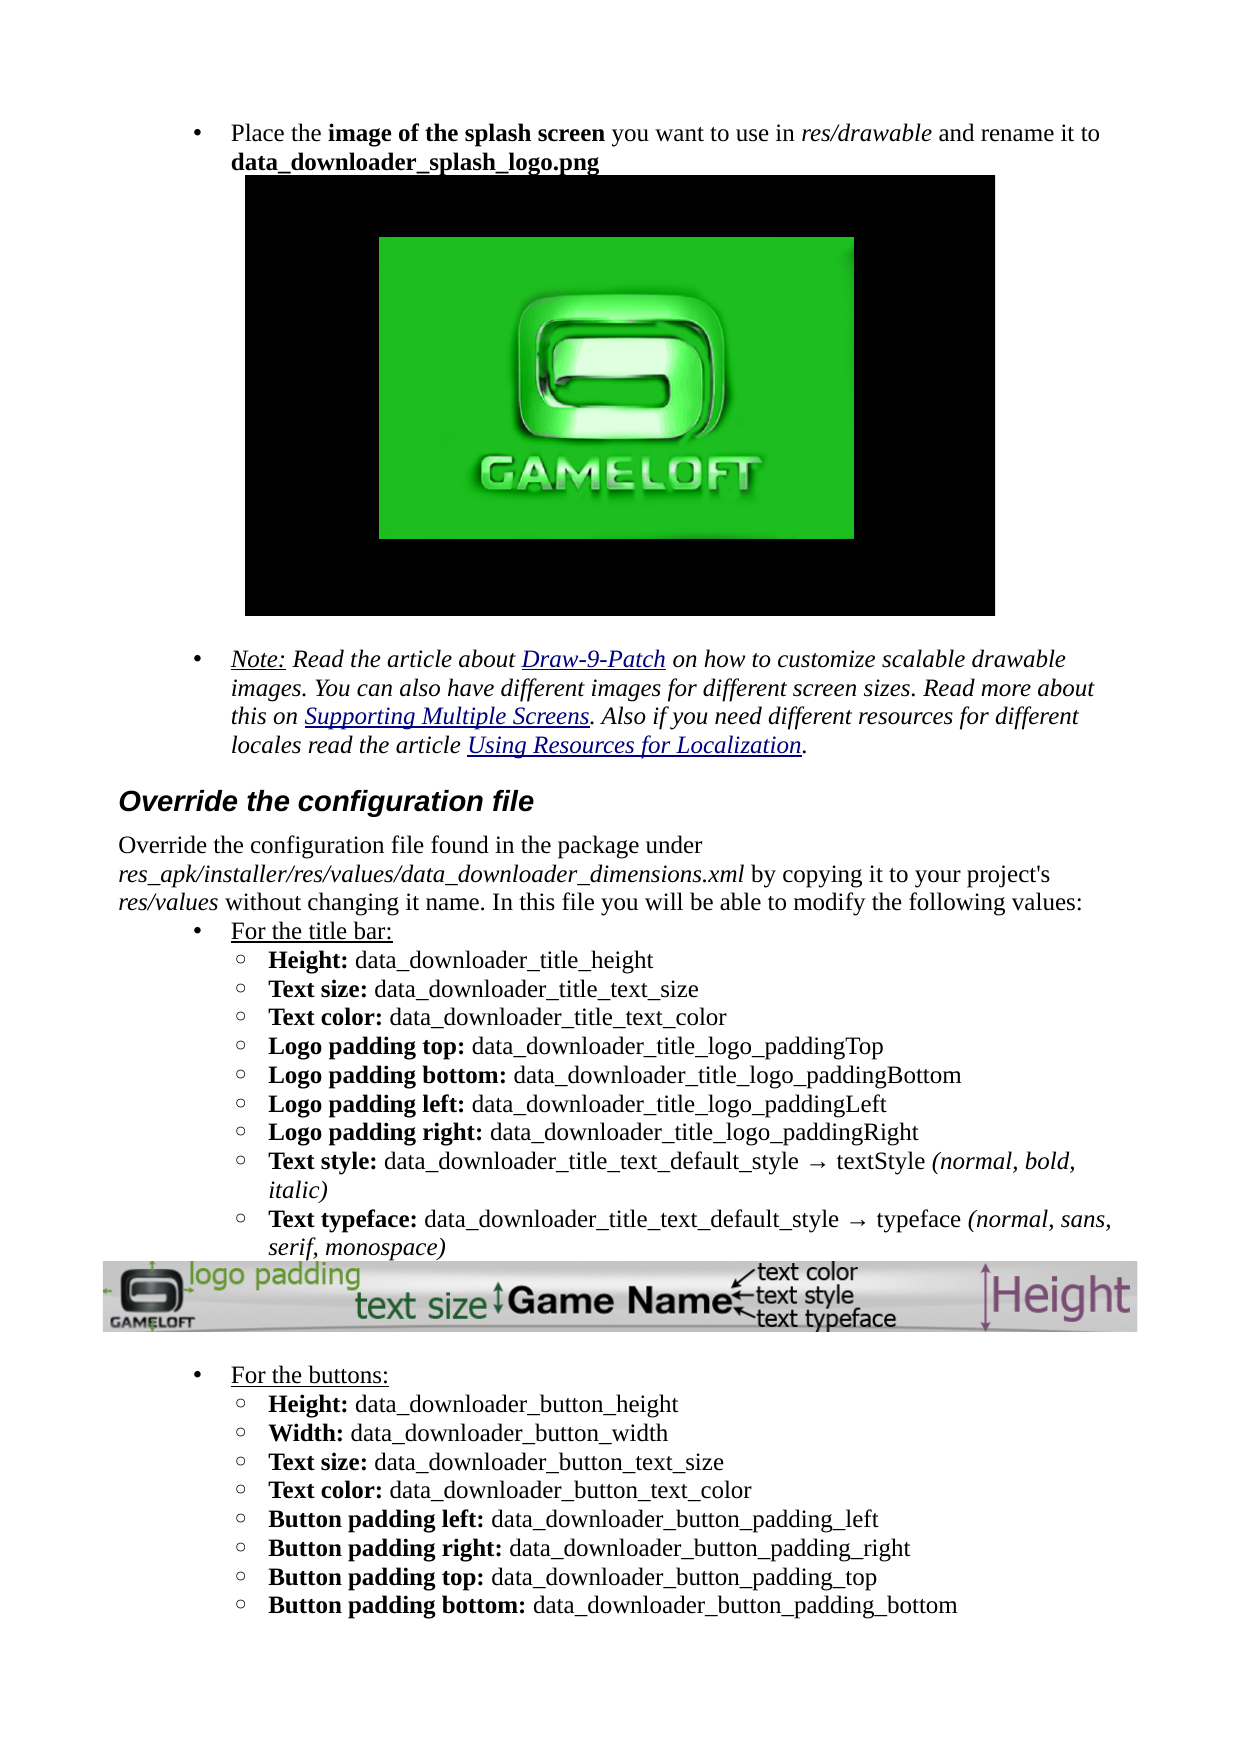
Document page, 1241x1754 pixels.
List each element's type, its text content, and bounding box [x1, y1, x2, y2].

list Height: data_downloader_button_height [231, 1389, 1122, 1418]
list Logo padding bottom: data_downloader_title_logo_paddingBottom [231, 1060, 1122, 1089]
list Text style: data_downloader_title_text_default_style → textStyle (normal, bold, italic) [231, 1146, 1122, 1204]
list Button padding left: data_downloader_button_padding_left [231, 1504, 1122, 1533]
list Logo padding left: data_downloader_title_logo_paddingLeft [231, 1089, 1122, 1117]
list Note: Read the article about Draw-9-Patch on how to customize scalable drawable images. You can also have different images for different screen sizes. Read more about this on Supporting Multiple Screens. Also if you need different resources for different locales read the article Using Resources for Localization. [193, 644, 1122, 759]
text Override the configuration file found in the package under res_apk/installer/res/values/data_downloader_dimensions.xml by copying it to your project's res/values without changing it name. In this file you will be able to modify the following values: [118, 830, 1122, 916]
list For the buttons: [193, 1361, 1122, 1389]
list Text typeface: data_downloader_title_text_default_style → typeface (normal, sans, serif, monospace) [231, 1204, 1122, 1261]
list Text size: data_downloader_title_text_size [231, 974, 1122, 1002]
list Height: data_downloader_title_height [231, 945, 1122, 974]
list Text color: data_downloader_button_text_color [231, 1476, 1122, 1504]
subtitle Override the configuration file [118, 784, 1122, 817]
list For the title bar: [193, 916, 1122, 945]
list Logo padding right: data_downloader_title_logo_paddingRight [231, 1117, 1122, 1146]
list Button padding top: data_downloader_button_padding_top [231, 1562, 1122, 1591]
list Text size: data_downloader_button_text_size [231, 1447, 1122, 1476]
list Button padding right: data_downloader_button_padding_right [231, 1533, 1122, 1562]
list Text color: data_downloader_title_text_color [231, 1002, 1122, 1031]
list Width: data_downloader_button_width [231, 1418, 1122, 1447]
list Place the image of the splash screen you want to use in res/drawable and rename it to data_downloader_splash_logo.png [193, 118, 1122, 176]
list Logo padding top: data_downloader_title_logo_paddingTop [231, 1031, 1122, 1060]
picture [102, 1261, 1138, 1332]
picture [245, 175, 995, 616]
list Button padding bottom: data_downloader_button_padding_bottom [231, 1591, 1122, 1619]
